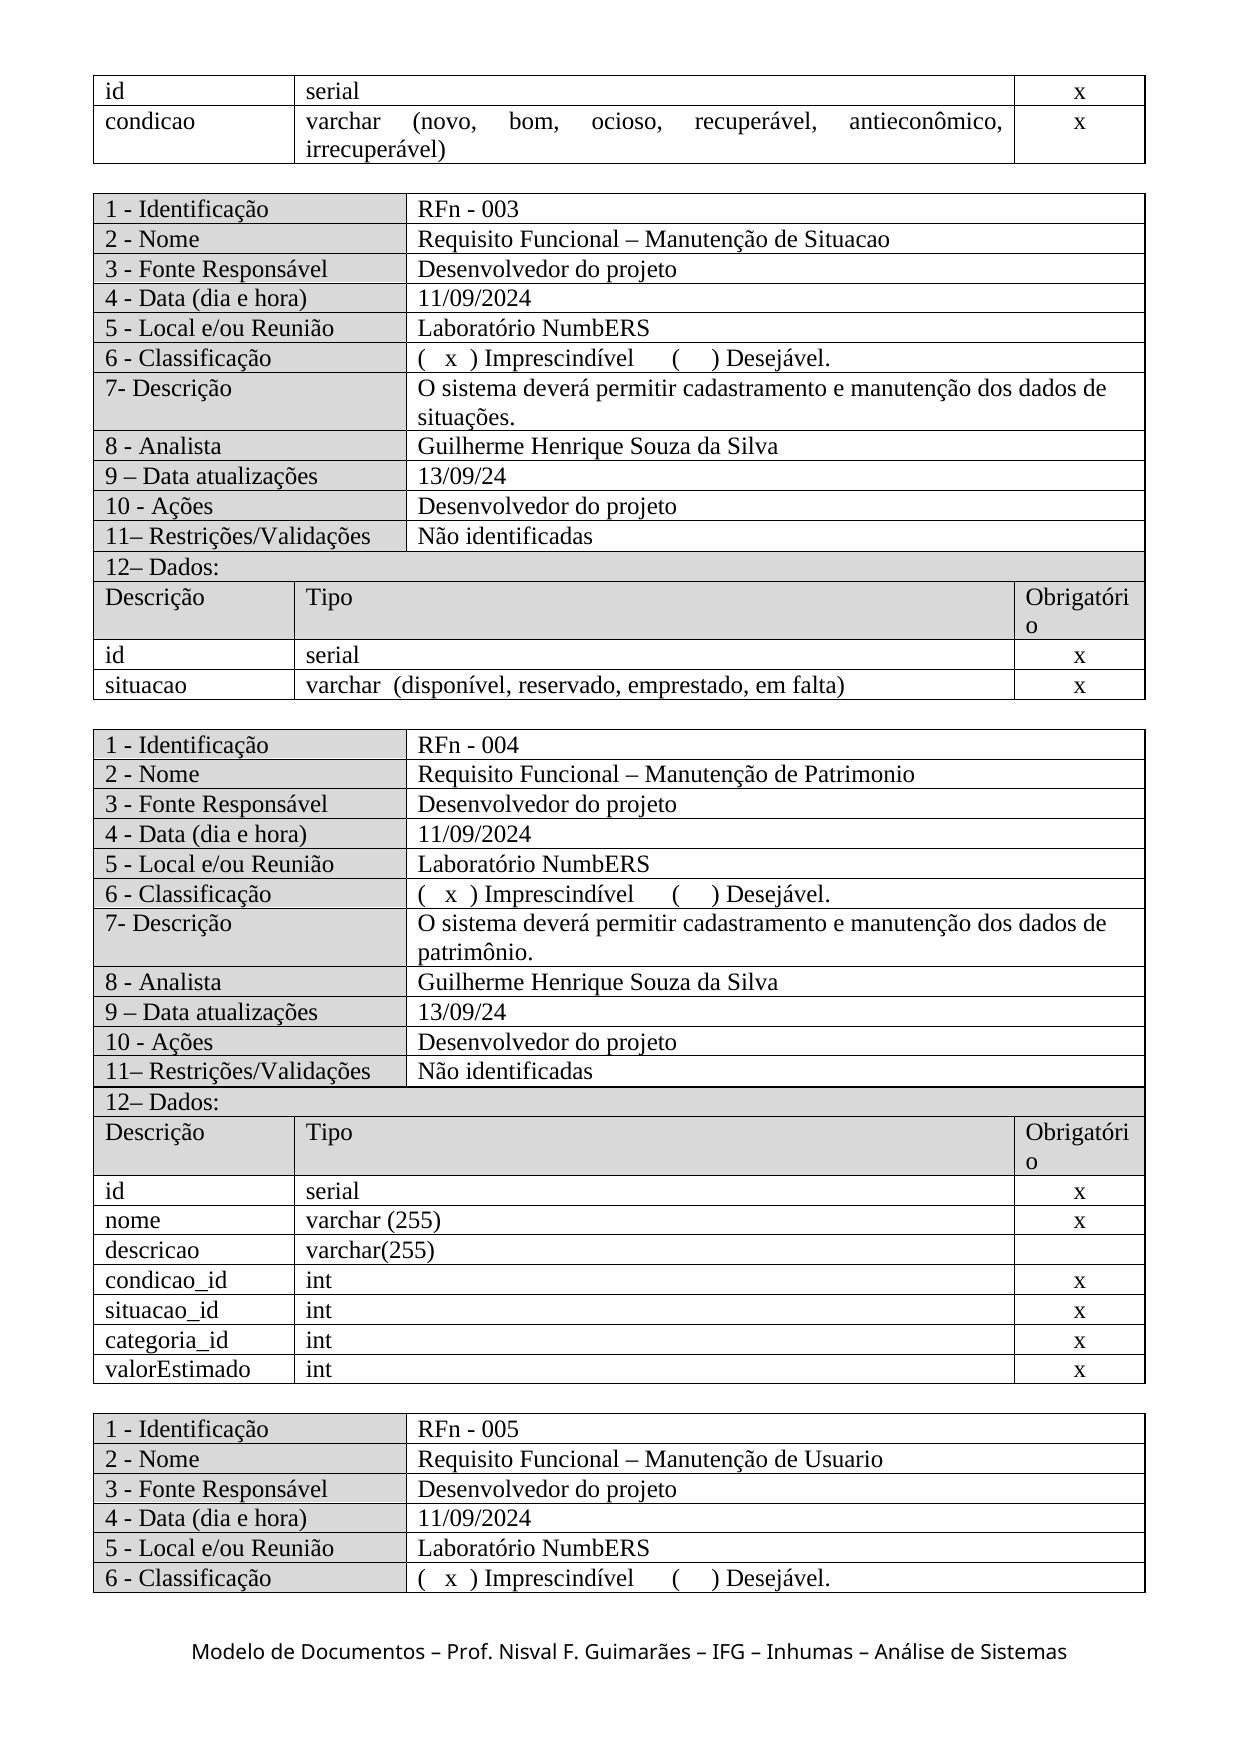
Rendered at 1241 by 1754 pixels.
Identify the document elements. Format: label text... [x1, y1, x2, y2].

table_cell Tipo [295, 1117, 1014, 1175]
table_cell 5 - Local e/ou Reunião [94, 849, 406, 878]
table_cell O sistema deverá permitir cadastramento e manutenção dos dados de situações. [407, 373, 1144, 430]
table_cell x [1015, 640, 1144, 669]
table_cell id [94, 640, 294, 669]
table_header RFn - 004 [407, 730, 1144, 758]
table_cell nome [94, 1206, 294, 1234]
table_cell valorEstimado [94, 1355, 294, 1383]
table_cell Desenvolvedor do projeto [407, 1027, 1144, 1055]
table_cell x [1015, 106, 1144, 163]
table_cell 8 - Analista [94, 431, 406, 460]
table_cell varchar(255) [295, 1235, 1014, 1264]
table_cell 7- Descrição [94, 909, 406, 966]
table_cell 4 - Data (dia e hora) [94, 284, 406, 312]
table_cell varchar (255) [295, 1206, 1014, 1234]
table_cell Obrigatório [1015, 1117, 1144, 1175]
table_cell O sistema deverá permitir cadastramento e manutenção dos dados de patrimônio. [407, 909, 1144, 966]
table_cell 11/09/2024 [407, 819, 1144, 848]
table_cell 9 – Data atualizações [94, 997, 406, 1026]
table_header RFn - 003 [407, 194, 1144, 223]
table_cell serial [295, 76, 1014, 105]
table_cell id [94, 1176, 294, 1204]
table_cell x [1015, 1176, 1144, 1204]
table_cell 6 - Classificação [94, 879, 406, 907]
table_cell 5 - Local e/ou Reunião [94, 313, 406, 342]
table_cell 11/09/2024 [407, 1504, 1144, 1532]
table_cell Laboratório NumbERS [407, 313, 1144, 342]
table_cell id [94, 76, 294, 105]
table_cell ( x ) Imprescindível ( ) Desejável. [407, 879, 1144, 907]
table_cell 3 - Fonte Responsável [94, 789, 406, 818]
table_cell 13/09/24 [407, 997, 1144, 1026]
table_cell 4 - Data (dia e hora) [94, 819, 406, 848]
table_cell 2 - Nome [94, 1444, 406, 1473]
table_cell x [1015, 1206, 1144, 1234]
table_cell Descrição [94, 582, 294, 639]
table_cell ( x ) Imprescindível ( ) Desejável. [407, 343, 1144, 372]
table_header 1 - Identificação [94, 1414, 406, 1443]
table_cell int [295, 1295, 1014, 1324]
table_cell serial [295, 640, 1014, 669]
table_cell 13/09/24 [407, 461, 1144, 490]
table_cell condicao_id [94, 1265, 294, 1294]
table_cell Requisito Funcional – Manutenção de Situacao [407, 224, 1144, 253]
table_cell Desenvolvedor do projeto [407, 1474, 1144, 1502]
table_cell 4 - Data (dia e hora) [94, 1504, 406, 1532]
table_cell x [1015, 1265, 1144, 1294]
table_cell x [1015, 1295, 1144, 1324]
table_cell Laboratório NumbERS [407, 849, 1144, 878]
table_cell [1015, 1235, 1144, 1264]
table_cell 2 - Nome [94, 224, 406, 253]
table_cell situacao_id [94, 1295, 294, 1324]
table_header 1 - Identificação [94, 730, 406, 758]
table_cell x [1015, 1325, 1144, 1353]
table_cell 6 - Classificação [94, 343, 406, 372]
table_cell 6 - Classificação [94, 1563, 406, 1592]
table_cell varchar (disponível, reservado, emprestado, em falta) [295, 670, 1014, 699]
table_cell Obrigatório [1015, 582, 1144, 639]
table_cell 5 - Local e/ou Reunião [94, 1533, 406, 1562]
table_cell x [1015, 670, 1144, 699]
table_cell x [1015, 1355, 1144, 1383]
table_cell 11/09/2024 [407, 284, 1144, 312]
table_cell Não identificadas [407, 1056, 1144, 1086]
table_cell serial [295, 1176, 1014, 1204]
table_cell int [295, 1325, 1014, 1353]
table_cell Descrição [94, 1117, 294, 1175]
table_cell Guilherme Henrique Souza da Silva [407, 967, 1144, 996]
table_cell int [295, 1355, 1014, 1383]
table_cell 10 - Ações [94, 1027, 406, 1055]
table_cell 12– Dados: [94, 1088, 1144, 1116]
table_cell int [295, 1265, 1014, 1294]
table_cell x [1015, 76, 1144, 105]
table_cell 10 - Ações [94, 491, 406, 520]
table_cell situacao [94, 670, 294, 699]
table_cell descricao [94, 1235, 294, 1264]
table_cell 8 - Analista [94, 967, 406, 996]
table_cell 3 - Fonte Responsável [94, 254, 406, 282]
table_cell Desenvolvedor do projeto [407, 491, 1144, 520]
table_cell 12– Dados: [94, 552, 1144, 581]
table_cell 11– Restrições/Validações [94, 521, 406, 551]
table_cell Desenvolvedor do projeto [407, 254, 1144, 282]
table_cell 7- Descrição [94, 373, 406, 430]
table_cell 11– Restrições/Validações [94, 1056, 406, 1086]
table_cell 9 – Data atualizações [94, 461, 406, 490]
table_cell 3 - Fonte Responsável [94, 1474, 406, 1502]
table_cell Tipo [295, 582, 1014, 639]
table_cell Desenvolvedor do projeto [407, 789, 1144, 818]
table_cell Requisito Funcional – Manutenção de Patrimonio [407, 760, 1144, 788]
table_cell Guilherme Henrique Souza da Silva [407, 431, 1144, 460]
table_cell 2 - Nome [94, 760, 406, 788]
table_cell condicao [94, 106, 294, 163]
table_cell ( x ) Imprescindível ( ) Desejável. [407, 1563, 1144, 1592]
table_cell Laboratório NumbERS [407, 1533, 1144, 1562]
table_cell categoria_id [94, 1325, 294, 1353]
table_cell varchar (novo, bom, ocioso, recuperável, antieconômico, irrecuperável) [295, 106, 1014, 163]
table_header RFn - 005 [407, 1414, 1144, 1443]
table_cell Requisito Funcional – Manutenção de Usuario [407, 1444, 1144, 1473]
table_cell Não identificadas [407, 521, 1144, 551]
table_header 1 - Identificação [94, 194, 406, 223]
